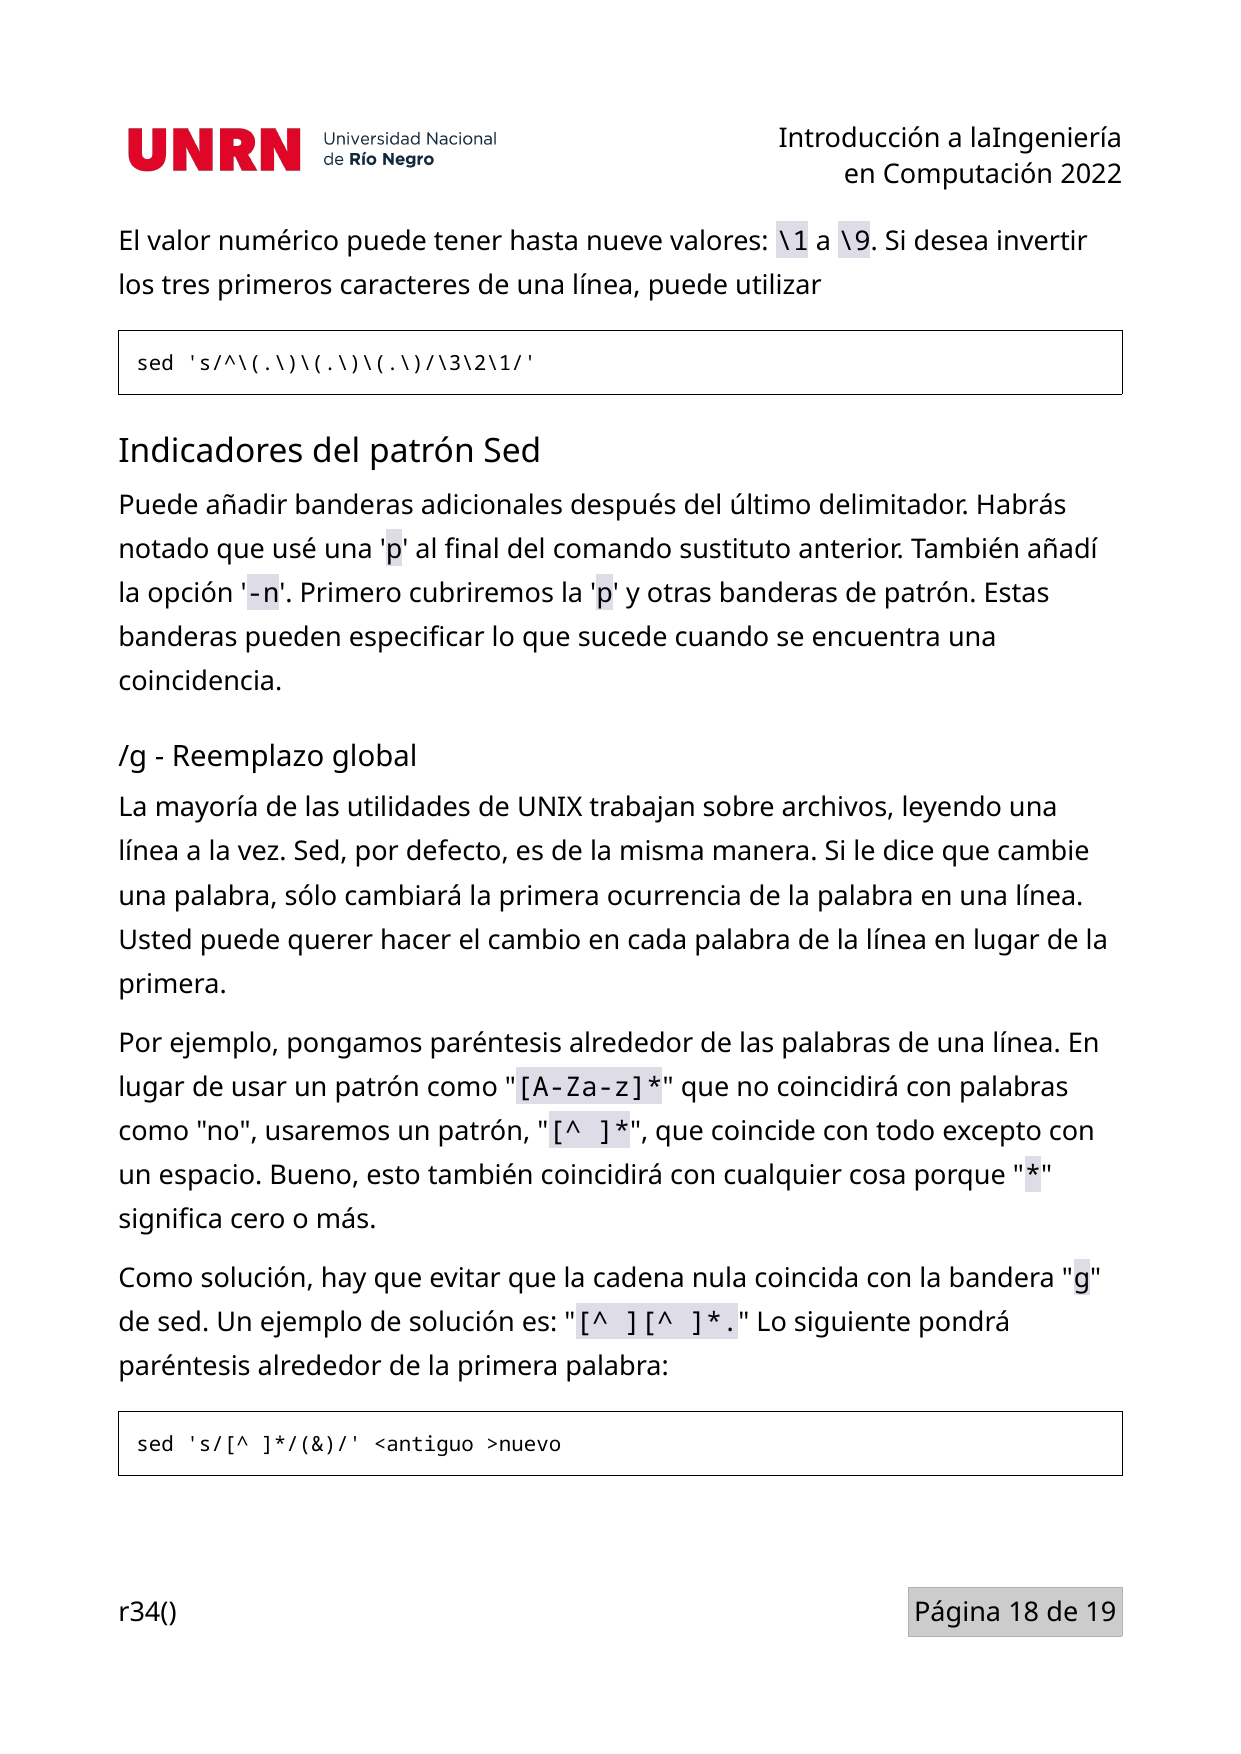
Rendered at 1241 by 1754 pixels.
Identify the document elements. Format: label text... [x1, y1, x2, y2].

picture [118, 118, 505, 180]
text Por ejemplo, pongamos paréntesis alrededor de las palabras de una línea. En lugar de usar un patrón como "[A-Za-z]*" que no coincidirá con palabras como "no", usaremos un patrón, "[^ ]*", que coincide con todo excepto con un espacio. Bueno, esto también coincidirá con cualquier cosa porque "*" significa cero o más. [118, 1023, 1122, 1237]
text El valor numérico puede tener hasta nueve valores: \1 a \9. Si desea invertir los tres primeros caracteres de una línea, puede utilizar [118, 221, 1122, 302]
text sed 's/^\(.\)\(.\)\(.\)/\3\2\1/' [119, 331, 1122, 394]
subtitle /g - Reemplazo global [118, 735, 1122, 775]
text La mayoría de las utilidades de UNIX trabajan sobre archivos, leyendo una línea a la vez. Sed, por defecto, es de la misma manera. Si le dice que cambie una palabra, sólo cambiará la primera ocurrencia de la palabra en una línea. Usted puede querer hacer el cambio en cada palabra de la línea en lugar de la primera. [118, 788, 1122, 1001]
text Puede añadir banderas adicionales después del último delimitador. Habrás notado que usé una 'p' al final del comando sustituto anterior. También añadí la opción '-n'. Primero cubriremos la 'p' y otras banderas de patrón. Estas banderas pueden especificar lo que sucede cuando se encuentra una coincidencia. [118, 485, 1122, 699]
subtitle Indicadores del patrón Sed [118, 427, 1122, 473]
text sed 's/[^ ]*/(&)/' <antiguo >nuevo [119, 1412, 1122, 1475]
text Como solución, hay que evitar que la cadena nula coincida con la bandera "g" de sed. Un ejemplo de solución es: "[^ ][^ ]*." Lo siguiente pondrá paréntesis alrededor de la primera palabra: [118, 1258, 1122, 1384]
